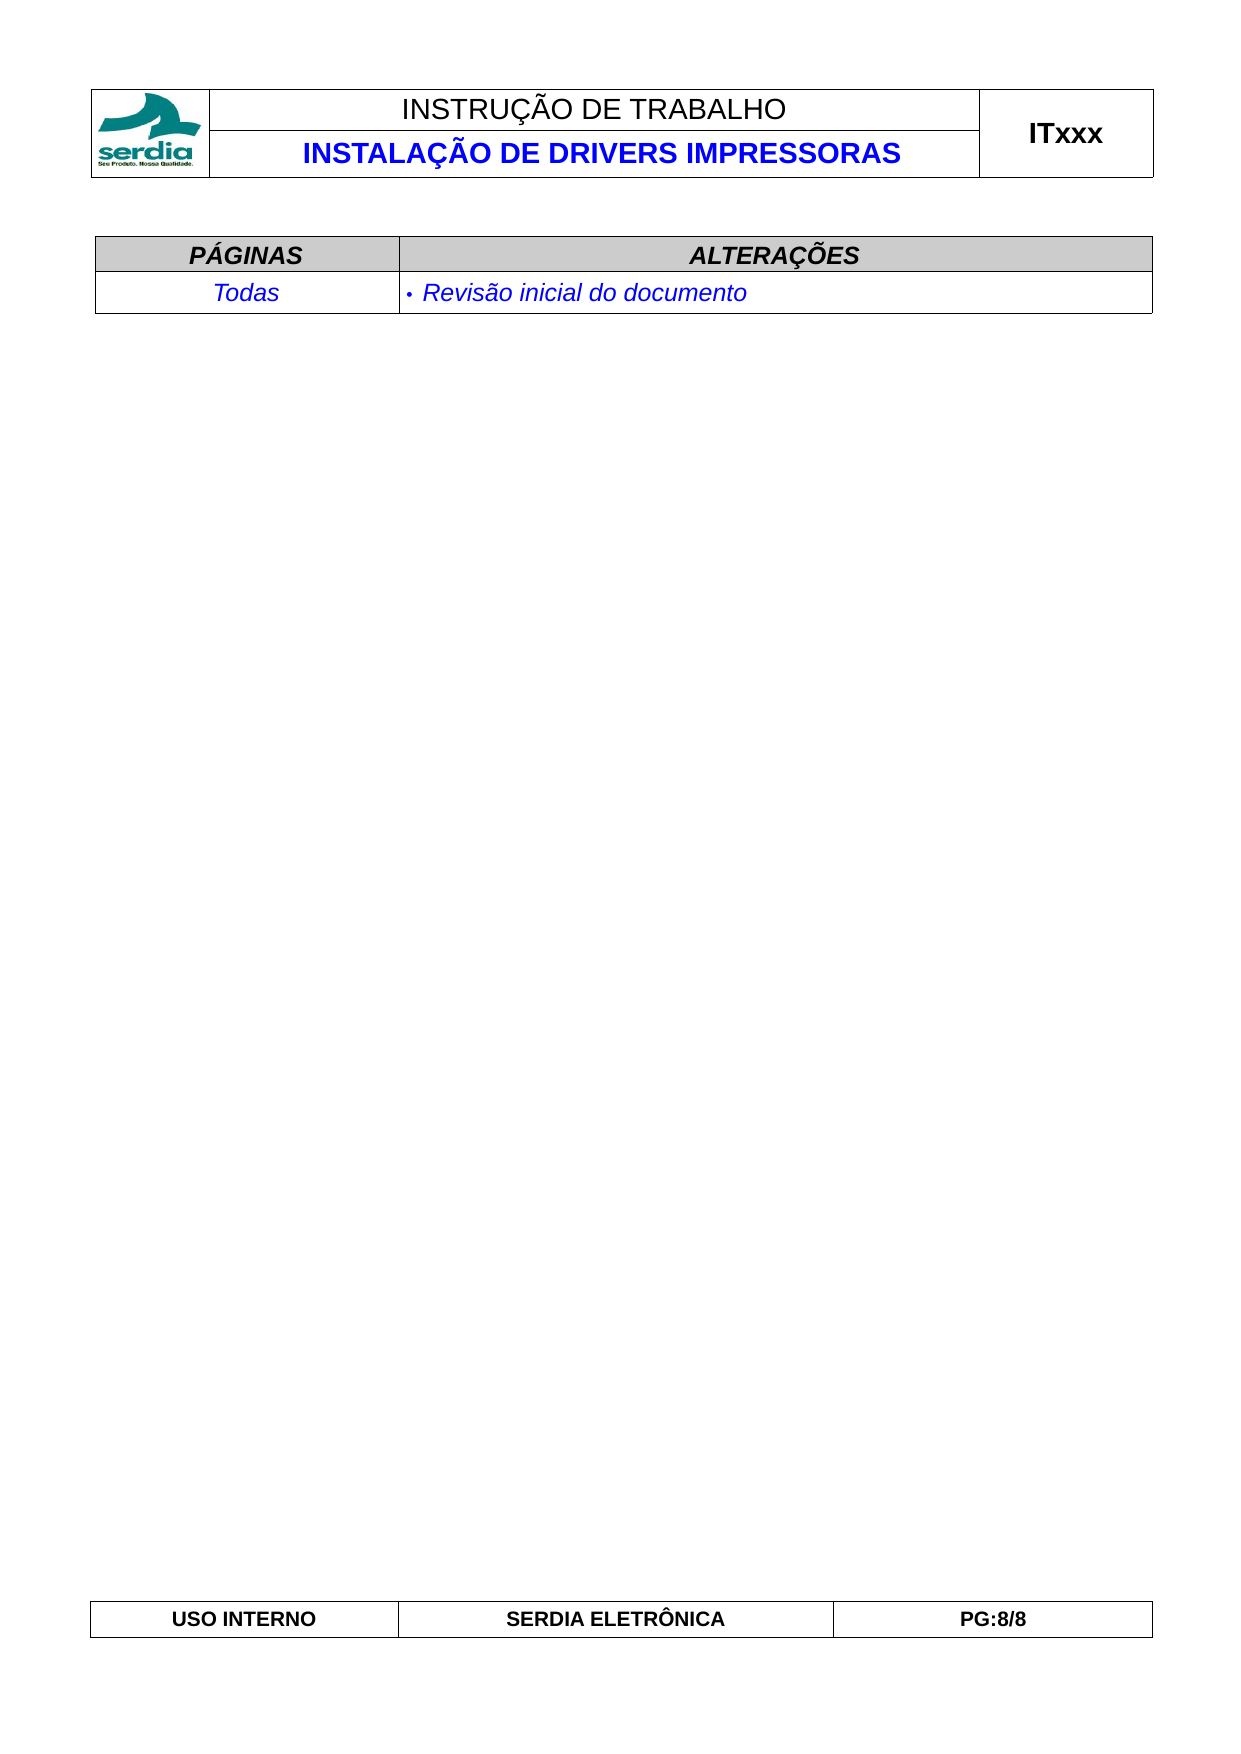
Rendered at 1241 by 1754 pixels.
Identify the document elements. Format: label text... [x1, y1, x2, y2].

table_cell Revisão inicial do documento [400, 272, 1152, 313]
table_header PÁGINAS [96, 237, 399, 271]
table_header ALTERAÇÕES [400, 237, 1152, 271]
table_cell Todas [96, 272, 399, 313]
picture [98, 93, 202, 167]
